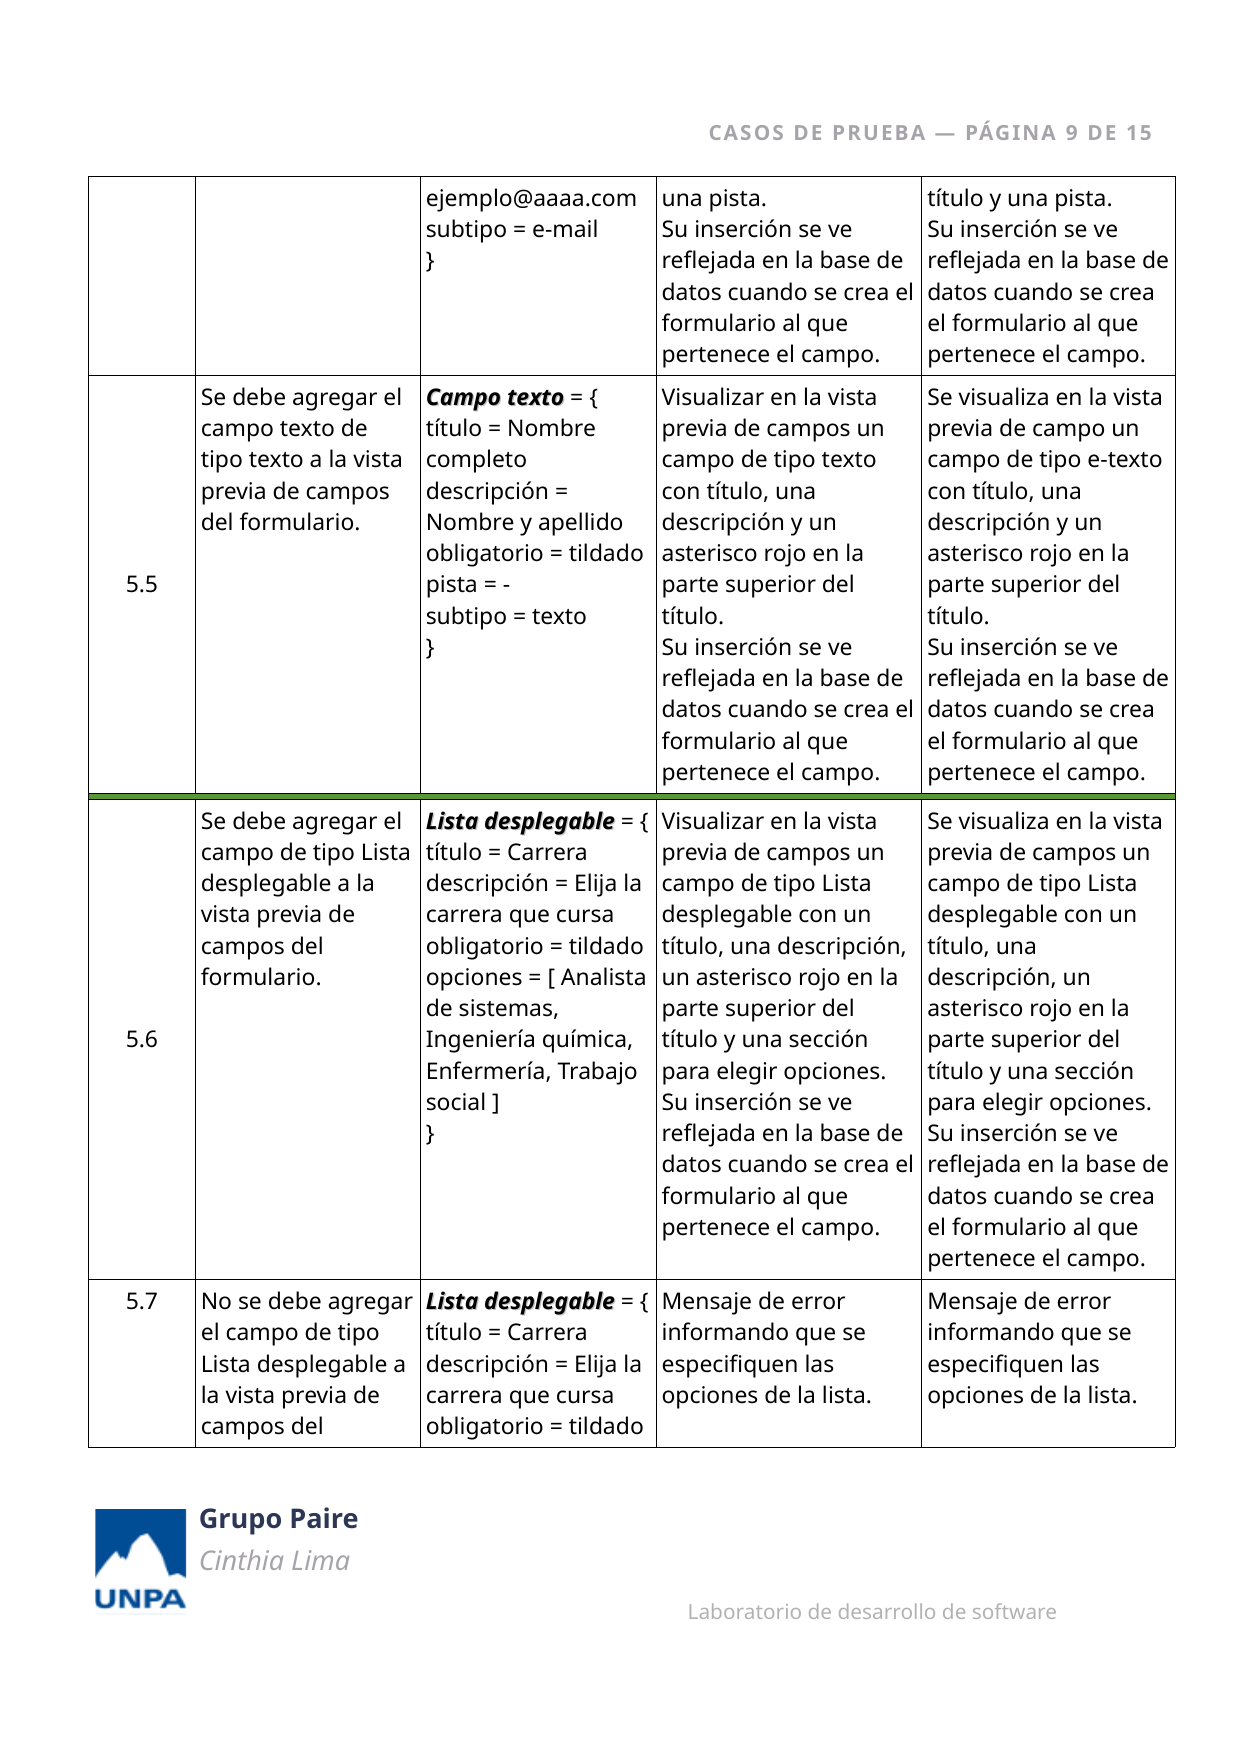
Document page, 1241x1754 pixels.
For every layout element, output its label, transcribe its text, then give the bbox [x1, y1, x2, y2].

table_cell [89, 177, 195, 375]
table_cell 5.6 [89, 800, 195, 1279]
table_cell 5.7 [89, 1280, 195, 1447]
table_cell [196, 177, 420, 375]
table_cell Se visualiza en la vista previa de campos un campo de tipo Lista desplegable con un título, una descripción, un asterisco rojo en la parte superior del título y una sección para elegir opciones. Su inserción se ve reflejada en la base de datos cuando se crea el formulario al que pertenece el campo. [922, 800, 1175, 1279]
table_cell Se debe agregar el campo texto de tipo texto a la vista previa de campos del formulario. [196, 376, 420, 793]
table_cell Visualizar en la vista previa de campos un campo de tipo Lista desplegable con un título, una descripción, un asterisco rojo en la parte superior del título y una sección para elegir opciones. Su inserción se ve reflejada en la base de datos cuando se crea el formulario al que pertenece el campo. [657, 800, 921, 1279]
table_cell [89, 794, 1175, 799]
table_cell Visualizar en la vista previa de campos un campo de tipo texto con título, una descripción y un asterisco rojo en la parte superior del título. Su inserción se ve reflejada en la base de datos cuando se crea el formulario al que pertenece el campo. [657, 376, 921, 793]
table_cell Mensaje de error informando que se especifiquen las opciones de la lista. [657, 1280, 921, 1447]
table_cell Se debe agregar el campo de tipo Lista desplegable a la vista previa de campos del formulario. [196, 800, 420, 1279]
picture [95, 1509, 187, 1615]
table_cell Campo texto = { título = Nombre completo descripción = Nombre y apellido obligatorio = tildado pista = - subtipo = texto } [421, 376, 656, 793]
table_cell 5.5 [89, 376, 195, 793]
table_cell título y una pista. Su inserción se ve reflejada en la base de datos cuando se crea el formulario al que pertenece el campo. [922, 177, 1175, 375]
table_cell Lista desplegable = { título = Carrera descripción = Elija la carrera que cursa obligatorio = tildado [421, 1280, 656, 1447]
table_cell Mensaje de error informando que se especifiquen las opciones de la lista. [922, 1280, 1175, 1447]
table_cell No se debe agregar el campo de tipo Lista desplegable a la vista previa de campos del [196, 1280, 420, 1447]
table_cell una pista. Su inserción se ve reflejada en la base de datos cuando se crea el formulario al que pertenece el campo. [657, 177, 921, 375]
table_cell Se visualiza en la vista previa de campo un campo de tipo e-texto con título, una descripción y un asterisco rojo en la parte superior del título. Su inserción se ve reflejada en la base de datos cuando se crea el formulario al que pertenece el campo. [922, 376, 1175, 793]
table_cell Lista desplegable = { título = Carrera descripción = Elija la carrera que cursa obligatorio = tildado opciones = [ Analista de sistemas, Ingeniería química, Enfermería, Trabajo social ] } [421, 800, 656, 1279]
table_cell ejemplo@aaaa.com subtipo = e-mail } [421, 177, 656, 375]
